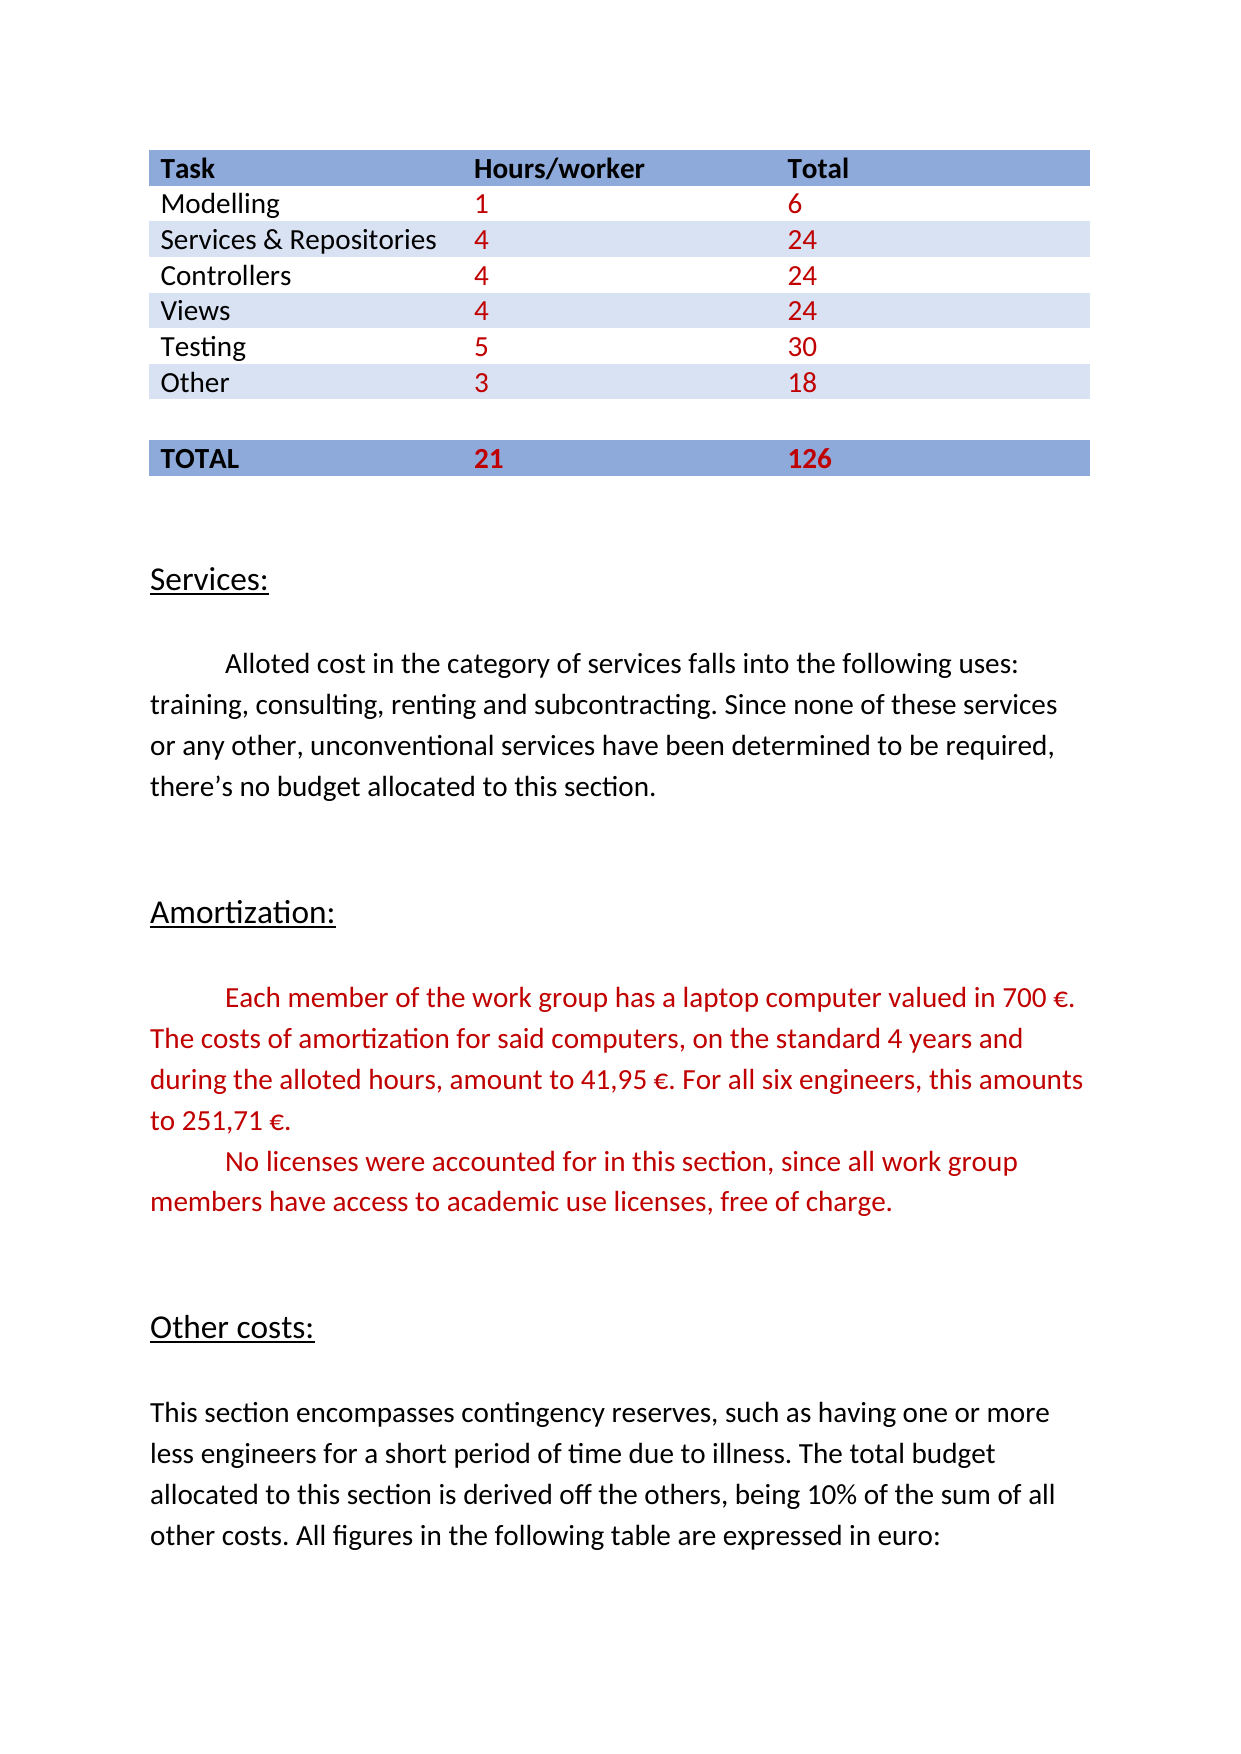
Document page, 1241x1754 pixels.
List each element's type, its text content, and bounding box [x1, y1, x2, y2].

table_header 126 [776, 440, 1090, 476]
text Amortization: [150, 891, 1090, 932]
table_cell Controllers [149, 257, 463, 292]
table_cell 24 [776, 293, 1090, 328]
table_header Total [776, 150, 1090, 186]
table_cell Testing [149, 328, 463, 364]
table_cell 30 [776, 328, 1090, 364]
table_header Hours/worker [463, 150, 776, 186]
table_cell 4 [463, 221, 776, 257]
text No licenses were accounted for in this section, since all work group members have access to academic use licenses, free of charge. [150, 1143, 1090, 1219]
text Other costs: [150, 1306, 1090, 1347]
table_cell Other [149, 364, 463, 399]
table_cell 4 [463, 293, 776, 328]
table_cell 6 [776, 186, 1090, 221]
text Alloted cost in the category of services falls into the following uses: training, consulting, renting and subcontracting. Since none of these services or any other, unconventional services have been determined to be required, there’s no budget allocated to this section. [150, 646, 1090, 804]
table_cell 24 [776, 257, 1090, 292]
table_header TOTAL [149, 440, 463, 476]
table_header Task [149, 150, 463, 186]
text This section encompasses contingency reserves, such as having one or more less engineers for a short period of time due to illness. The total budget allocated to this section is derived off the others, being 10% of the sum of all other costs. All figures in the following table are expressed in euro: [150, 1394, 1090, 1552]
text Services: [150, 558, 1090, 598]
table_cell Views [149, 293, 463, 328]
text Each member of the work group has a laptop computer valued in 700 €. The costs of amortization for said computers, on the standard 4 years and during the alloted hours, amount to 41,95 €. For all six engineers, this amounts to 251,71 €. [150, 979, 1090, 1137]
table_cell 1 [463, 186, 776, 221]
table_cell Modelling [149, 186, 463, 221]
table_cell Services & Repositories [149, 221, 463, 257]
table_cell 5 [463, 328, 776, 364]
table_cell 18 [776, 364, 1090, 399]
table_cell 4 [463, 257, 776, 292]
table_cell 3 [463, 364, 776, 399]
table_cell 24 [776, 221, 1090, 257]
table_header 21 [463, 440, 776, 476]
